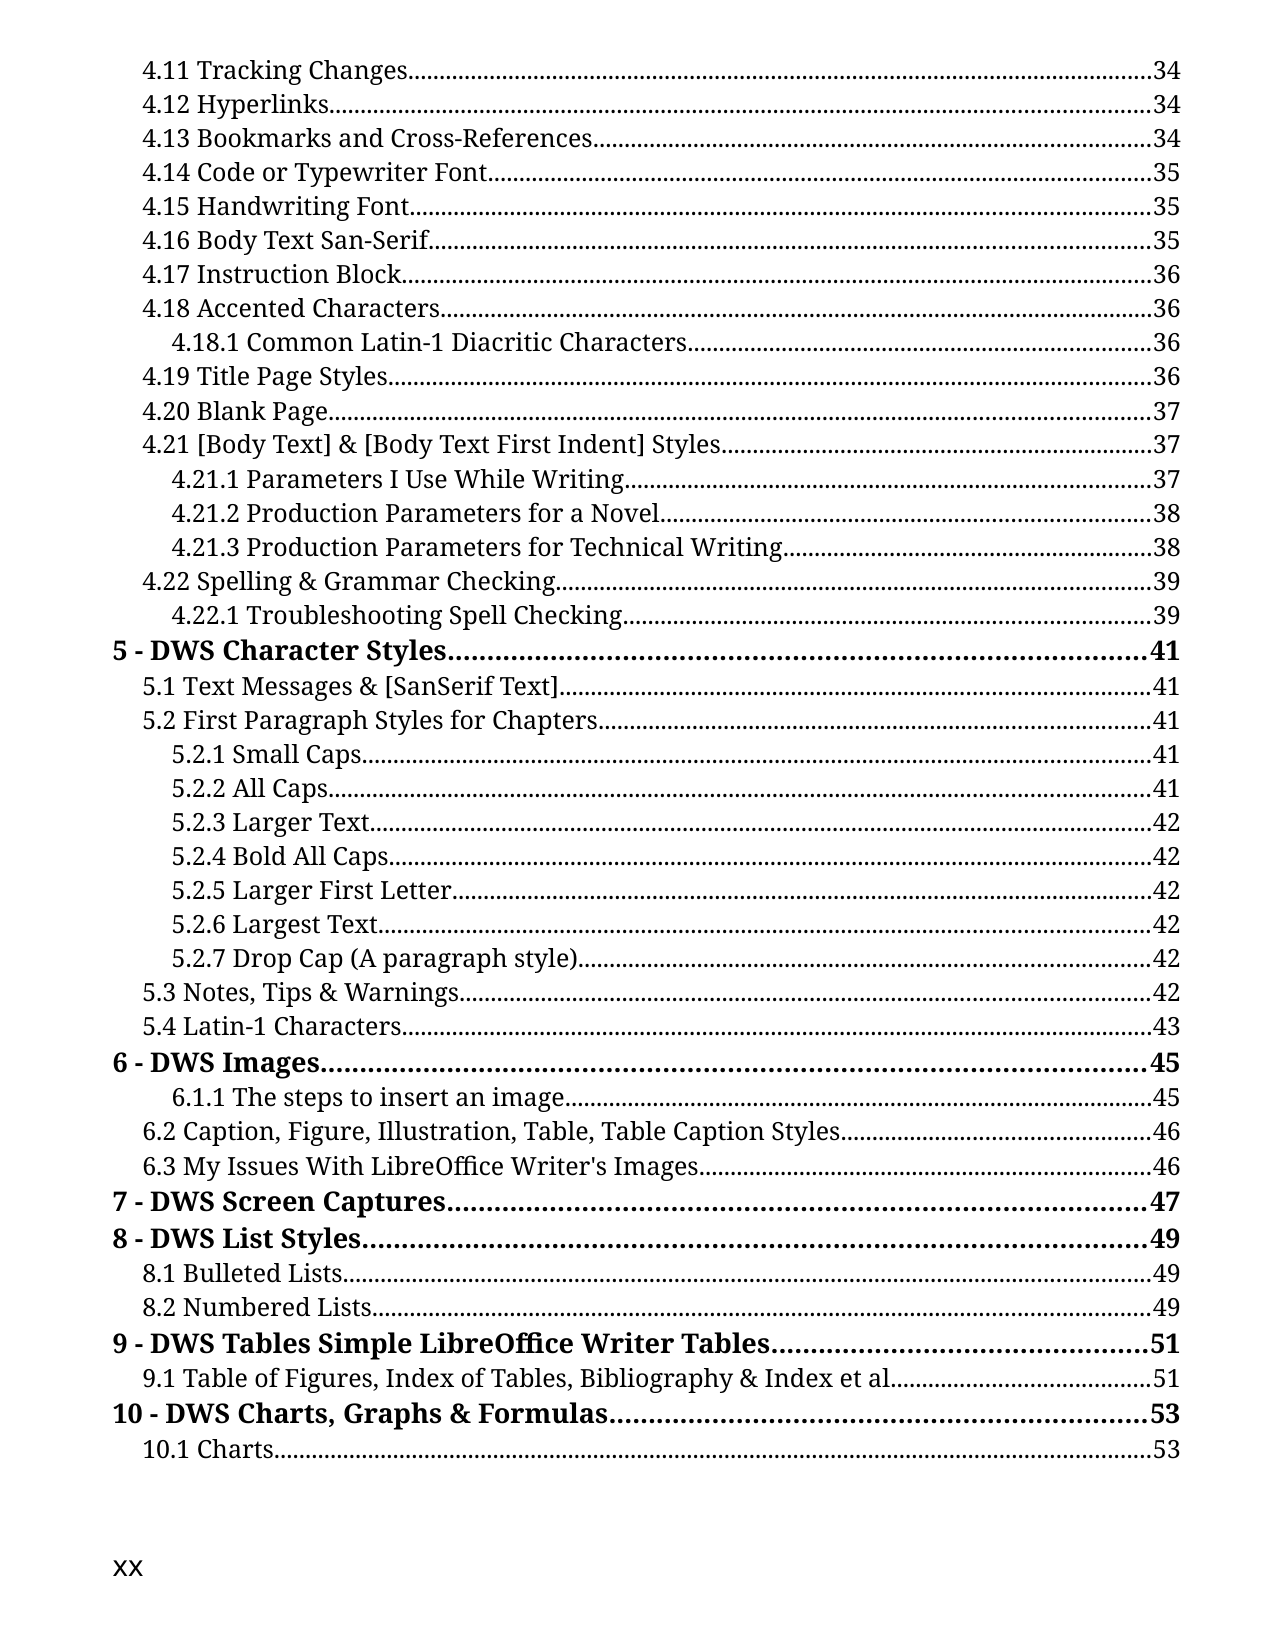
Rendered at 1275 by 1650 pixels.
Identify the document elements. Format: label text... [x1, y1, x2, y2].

text 4.21.1 Parameters I Use While Writing 37 [171, 461, 1181, 495]
text 4.15 Handwriting Font 35 [142, 189, 1181, 223]
text 4.12 Hyperlinks 34 [142, 87, 1181, 121]
text 4.20 Blank Page 37 [142, 393, 1181, 427]
text 5.2.2 All Caps 41 [171, 771, 1181, 805]
text 5.1 Text Messages & [SanSerif Text] 41 [142, 668, 1181, 702]
text 4.21.2 Production Parameters for a Novel 38 [171, 495, 1181, 529]
text 4.13 Bookmarks and Cross-References 34 [142, 121, 1181, 155]
text 8.1 Bulleted Lists 49 [142, 1256, 1181, 1290]
text 6.2 Caption, Figure, Illustration, Table, Table Caption Styles 46 [142, 1114, 1181, 1148]
text 4.22 Spelling & Grammar Checking 39 [142, 563, 1181, 597]
text 8 - DWS List Styles 49 [112, 1219, 1181, 1256]
text 5 - DWS Character Styles 41 [112, 632, 1181, 668]
text 5.3 Notes, Tips & Warnings 42 [142, 975, 1181, 1009]
text 4.16 Body Text San-Serif 35 [142, 223, 1181, 257]
text 10 - DWS Charts, Graphs & Formulas 53 [112, 1395, 1181, 1432]
text 4.22.1 Troubleshooting Spell Checking 39 [171, 597, 1181, 632]
text 4.18 Accented Characters 36 [142, 291, 1181, 325]
text 9 - DWS Tables Simple LibreOffice Writer Tables 51 [112, 1324, 1181, 1361]
text 4.17 Instruction Block 36 [142, 257, 1181, 291]
text 5.2 First Paragraph Styles for Chapters 41 [142, 702, 1181, 737]
text 4.21 [Body Text] & [Body Text First Indent] Styles 37 [142, 427, 1181, 461]
text 5.2.6 Largest Text 42 [171, 907, 1181, 941]
text 4.11 Tracking Changes 34 [142, 52, 1181, 87]
text 9.1 Table of Figures, Index of Tables, Bibliography & Index et al 51 [142, 1361, 1181, 1395]
text 4.14 Code or Typewriter Font 35 [142, 155, 1181, 189]
text 7 - DWS Screen Captures 47 [112, 1182, 1181, 1219]
text 4.18.1 Common Latin-1 Diacritic Characters 36 [171, 325, 1181, 359]
text 5.2.1 Small Caps 41 [171, 737, 1181, 771]
text 5.2.3 Larger Text 42 [171, 805, 1181, 839]
text 4.19 Title Page Styles 36 [142, 359, 1181, 393]
text 5.2.5 Larger First Letter 42 [171, 873, 1181, 907]
text 6.3 My Issues With LibreOffice Writer's Images 46 [142, 1148, 1181, 1182]
text 6.1.1 The steps to insert an image 45 [171, 1080, 1181, 1114]
text 10.1 Charts 53 [142, 1432, 1181, 1466]
text 6 - DWS Images 45 [112, 1043, 1181, 1080]
text 5.2.4 Bold All Caps 42 [171, 839, 1181, 873]
text 4.21.3 Production Parameters for Technical Writing 38 [171, 529, 1181, 563]
text 5.4 Latin-1 Characters 43 [142, 1009, 1181, 1043]
text 8.2 Numbered Lists 49 [142, 1290, 1181, 1324]
text 5.2.7 Drop Cap (A paragraph style) 42 [171, 941, 1181, 975]
